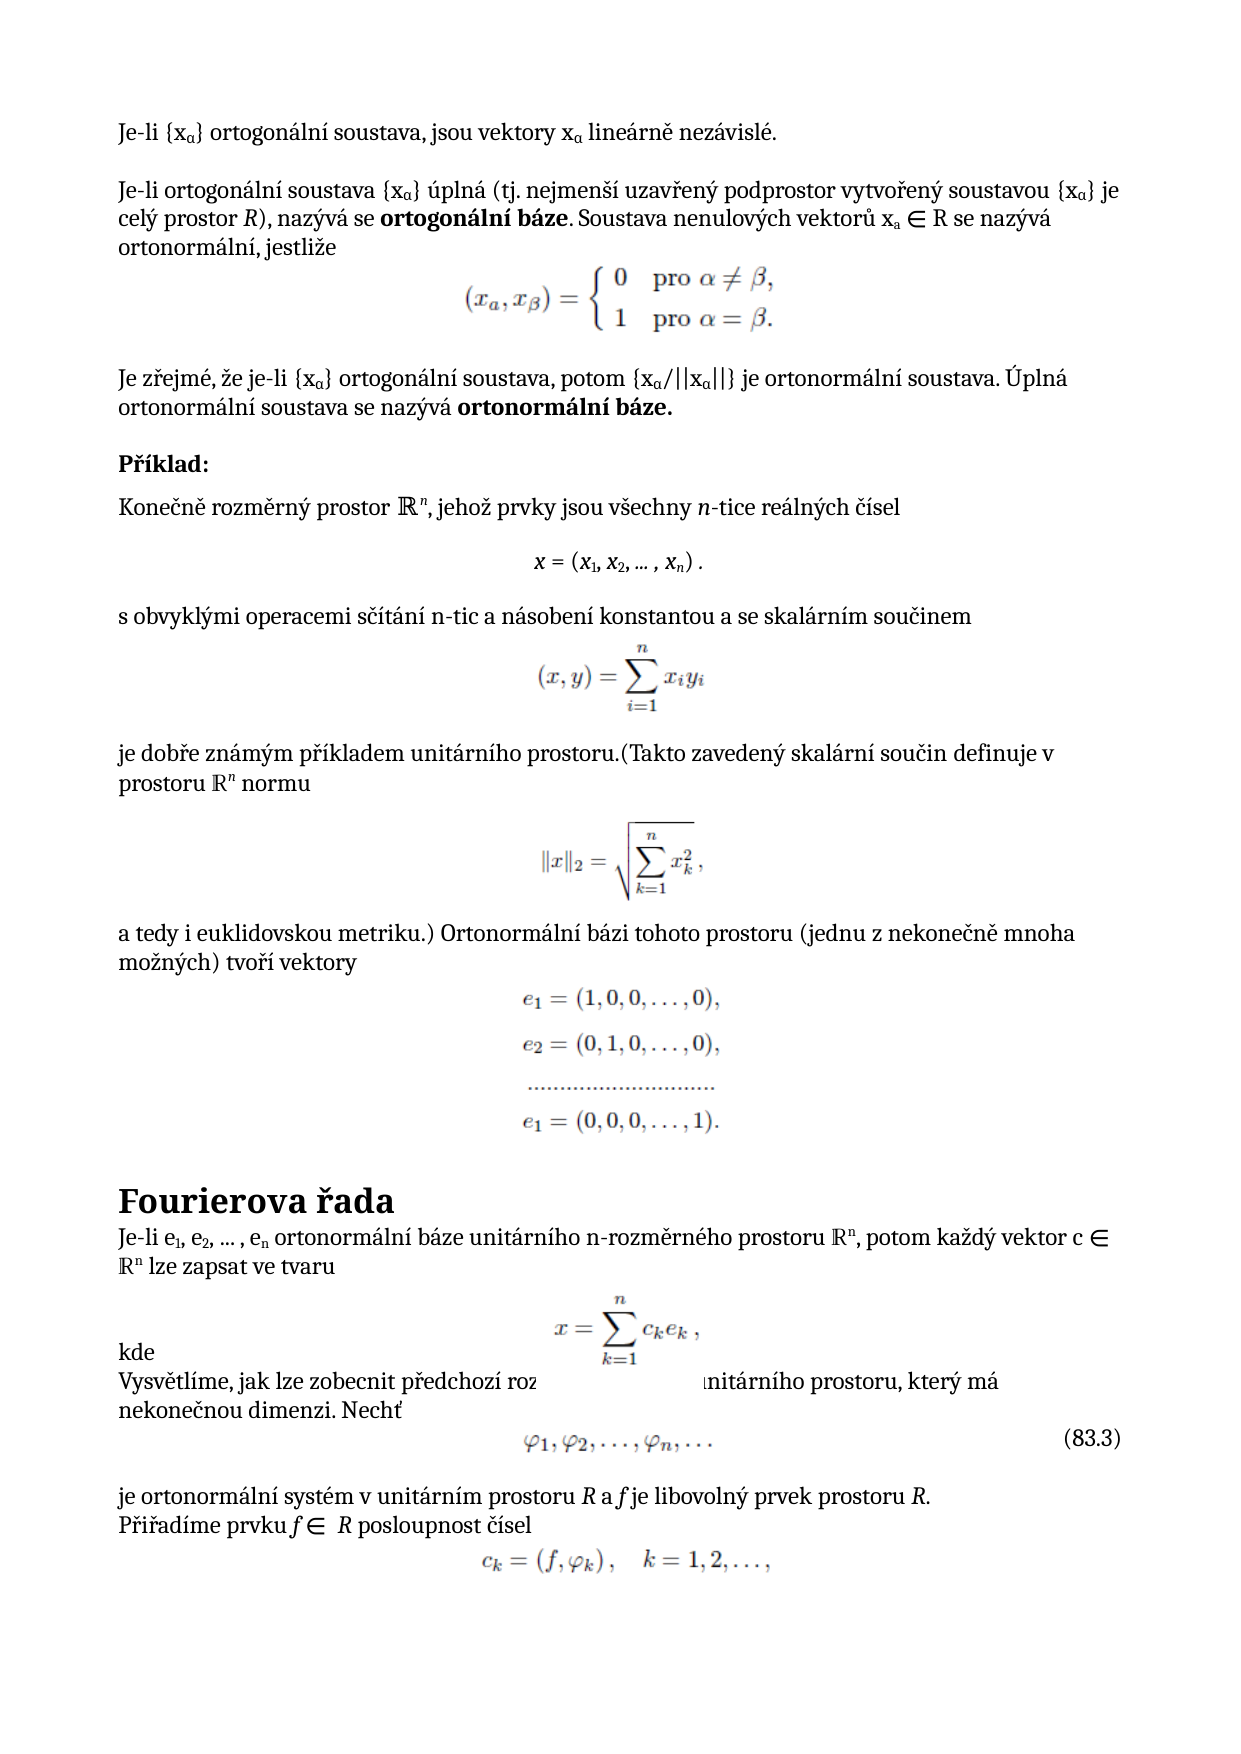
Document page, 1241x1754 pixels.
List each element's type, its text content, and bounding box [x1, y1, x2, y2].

text Konečně rozměrný prostor ℝn, jehož prvky jsou všechny n-tice reálných čísel [118, 492, 1122, 521]
text Přiřadíme prvku f ∊ R posloupnost čísel [118, 1511, 1122, 1539]
text a tedy i euklidovskou metriku.) Ortonormální bázi tohoto prostoru (jednu z nekonečně mnoha možných) tvoří vektory [118, 919, 1122, 976]
text Vysvětlíme, jak lze zobecnit předchozí rozklad na případ unitárního prostoru, který má nekonečnou dimenzi. Nechť [118, 1367, 536, 1424]
text (83.3) [728, 1424, 1122, 1453]
text je dobře známým příkladem unitárního prostoru.(Takto zavedený skalární součin definuje v prostoru ℝn normu [118, 738, 1122, 797]
text Je-li ortogonální soustava {xα} úplná (tj. nejmenší uzavřený podprostor vytvořený soustavou {xα} je celý prostor R), nazývá se ortogonální báze. Soustava nenulových vektorů xa ∊ R se nazývá ortonormální, jestliže [118, 176, 1122, 262]
text [704, 1338, 1122, 1367]
text [118, 1424, 512, 1453]
text Je-li e1, e2, ... , en ortonormální báze unitárního n-rozměrného prostoru ℝn, potom každý vektor c ∊ ℝn lze zapsat ve tvaru [118, 1223, 1122, 1281]
text Vysvětlíme, jak lze zobecnit předchozí rozklad na případ unitárního prostoru, který má nekonečnou dimenzi. Nechť [704, 1367, 1122, 1424]
text kde [118, 1338, 536, 1367]
text je ortonormální systém v unitárním prostoru R a f je libovolný prvek prostoru R. [118, 1482, 1122, 1511]
text Je-li {xα} ortogonální soustava, jsou vektory xα lineárně nezávislé. [118, 118, 1122, 147]
text Je zřejmé, že je-li {xα} ortogonální soustava, potom {xα/||xα||} je ortonormální soustava. Úplná ortonormální soustava se nazývá ortonormální báze. [118, 364, 1122, 422]
text Příklad: [118, 450, 1122, 479]
text s obvyklými operacemi sčítání n-tic a násobení konstantou a se skalárním součinem [118, 601, 1122, 630]
text Fourierova řada [118, 1177, 1122, 1223]
text x = (x1, x2, ... , xn) . [118, 546, 1122, 576]
